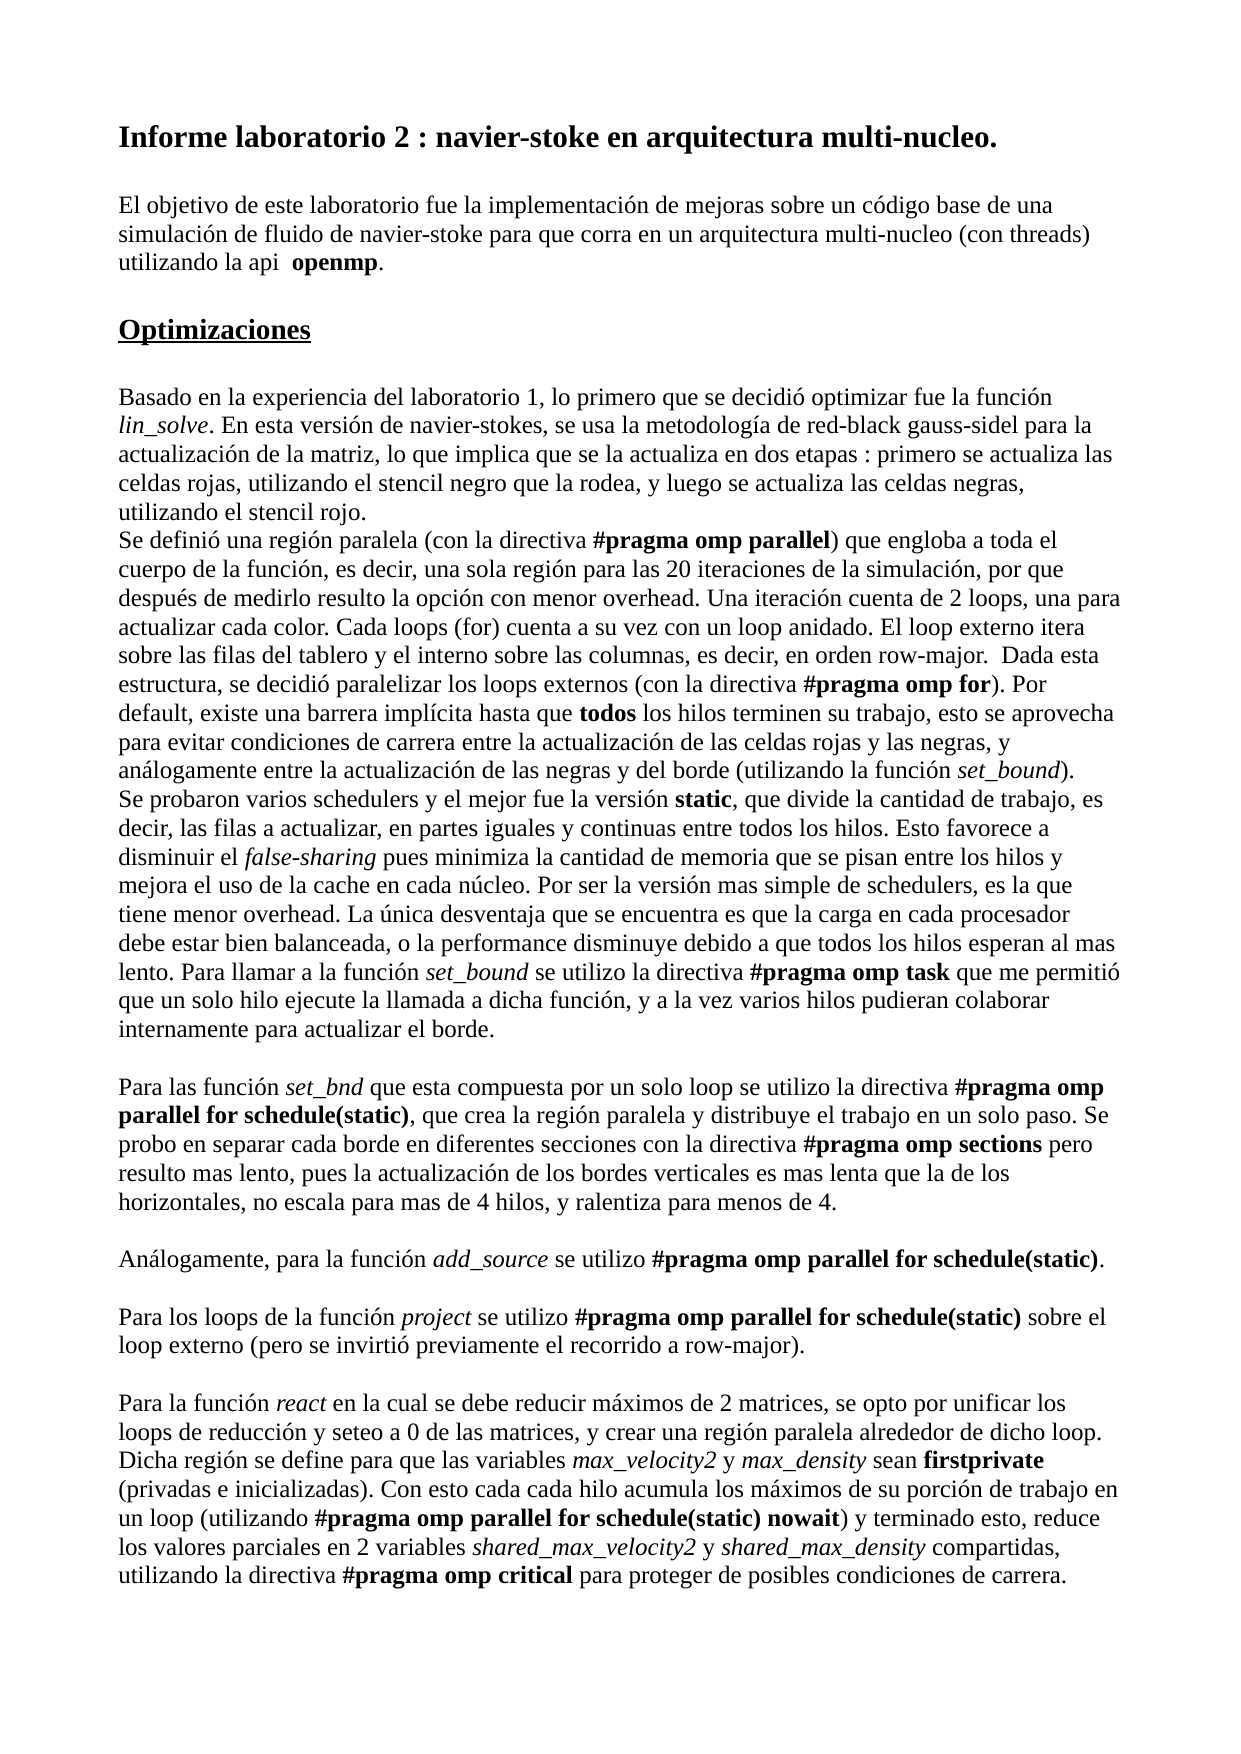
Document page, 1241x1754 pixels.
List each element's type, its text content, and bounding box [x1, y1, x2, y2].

text Para las función set_bnd que esta compuesta por un solo loop se utilizo la directiva #pragma omp parallel for schedule(static), que crea la región paralela y distribuye el trabajo en un solo paso. Se probo en separar cada borde en diferentes secciones con la directiva #pragma omp sections pero resulto mas lento, pues la actualización de los bordes verticales es mas lenta que la de los horizontales, no escala para mas de 4 hilos, y ralentiza para menos de 4. [118, 1072, 1122, 1215]
text Informe laboratorio 2 : navier-stoke en arquitectura multi-nucleo. [118, 118, 1122, 154]
text Se probaron varios schedulers y el mejor fue la versión static, que divide la cantidad de trabajo, es decir, las filas a actualizar, en partes iguales y continuas entre todos los hilos. Esto favorece a disminuir el false-sharing pues minimiza la cantidad de memoria que se pisan entre los hilos y mejora el uso de la cache en cada núcleo. Por ser la versión mas simple de schedulers, es la que tiene menor overhead. La única desventaja que se encuentra es que la carga en cada procesador debe estar bien balanceada, o la performance disminuye debido a que todos los hilos esperan al mas lento. Para llamar a la función set_bound se utilizo la directiva #pragma omp task que me permitió que un solo hilo ejecute la llamada a dicha función, y a la vez varios hilos pudieran colaborar internamente para actualizar el borde. [118, 784, 1122, 1043]
text Análogamente, para la función add_source se utilizo #pragma omp parallel for schedule(static). [118, 1244, 1122, 1273]
text El objetivo de este laboratorio fue la implementación de mejoras sobre un código base de una simulación de fluido de navier-stoke para que corra en un arquitectura multi-nucleo (con threads) utilizando la api openmp. [118, 190, 1122, 276]
text Para la función react en la cual se debe reducir máximos de 2 matrices, se opto por unificar los loops de reducción y seteo a 0 de las matrices, y crear una región paralela alrededor de dicho loop. Dicha región se define para que las variables max_velocity2 y max_density sean firstprivate (privadas e inicializadas). Con esto cada cada hilo acumula los máximos de su porción de trabajo en un loop (utilizando #pragma omp parallel for schedule(static) nowait) y terminado esto, reduce los valores parciales en 2 variables shared_max_velocity2 y shared_max_density compartidas, utilizando la directiva #pragma omp critical para proteger de posibles condiciones de carrera. [118, 1388, 1122, 1589]
text Se definió una región paralela (con la directiva #pragma omp parallel) que engloba a toda el cuerpo de la función, es decir, una sola región para las 20 iteraciones de la simulación, por que después de medirlo resulto la opción con menor overhead. Una iteración cuenta de 2 loops, una para actualizar cada color. Cada loops (for) cuenta a su vez con un loop anidado. El loop externo itera sobre las filas del tablero y el interno sobre las columnas, es decir, en orden row-major. Dada esta estructura, se decidió paralelizar los loops externos (con la directiva #pragma omp for). Por default, existe una barrera implícita hasta que todos los hilos terminen su trabajo, esto se aprovecha para evitar condiciones de carrera entre la actualización de las celdas rojas y las negras, y análogamente entre la actualización de las negras y del borde (utilizando la función set_bound). [118, 525, 1122, 784]
text Optimizaciones [118, 312, 1122, 346]
text Basado en la experiencia del laboratorio 1, lo primero que se decidió optimizar fue la función lin_solve. En esta versión de navier-stokes, se usa la metodología de red-black gauss-sidel para la actualización de la matriz, lo que implica que se la actualiza en dos etapas : primero se actualiza las celdas rojas, utilizando el stencil negro que la rodea, y luego se actualiza las celdas negras, utilizando el stencil rojo. [118, 382, 1122, 525]
text Para los loops de la función project se utilizo #pragma omp parallel for schedule(static) sobre el loop externo (pero se invirtió previamente el recorrido a row-major). [118, 1302, 1122, 1359]
